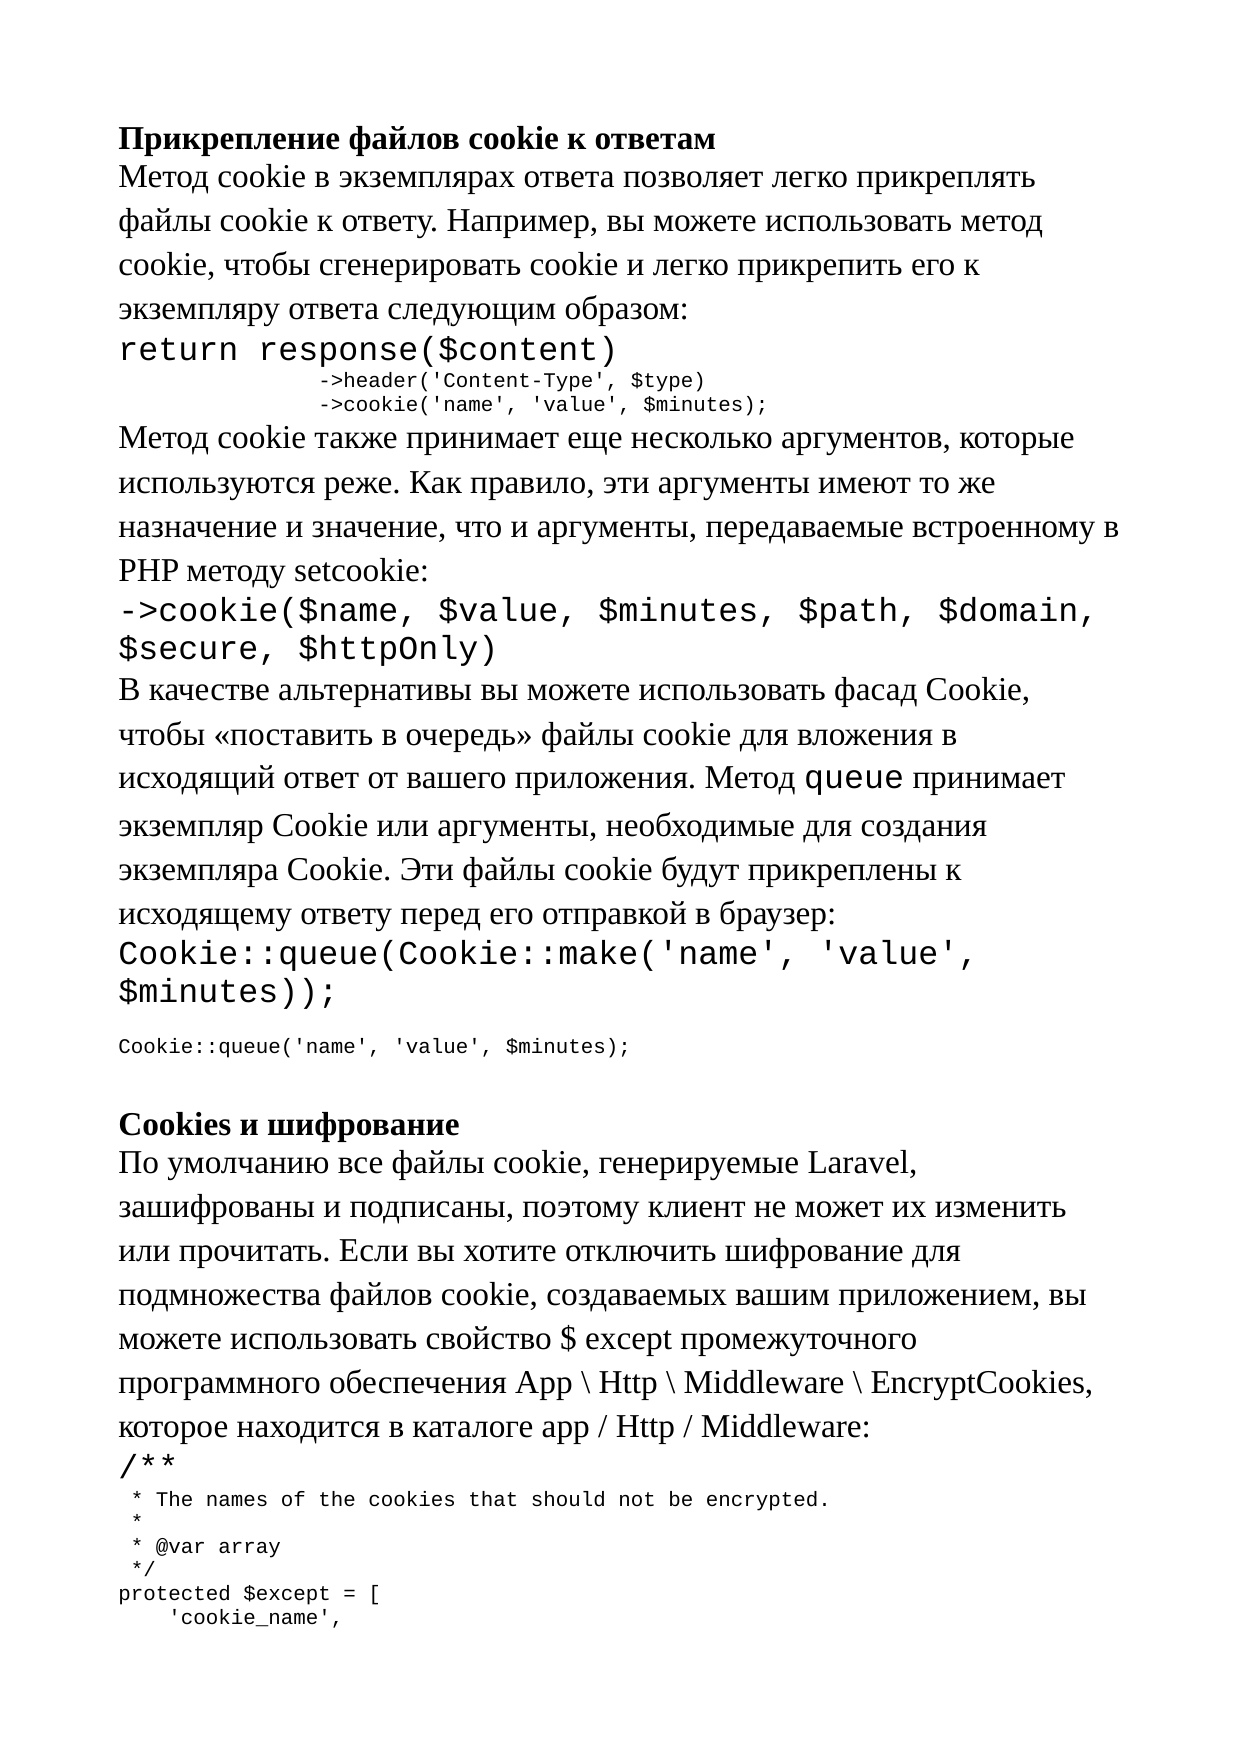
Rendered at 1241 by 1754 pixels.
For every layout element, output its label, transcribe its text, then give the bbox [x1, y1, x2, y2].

text Cookie::queue('name', 'value', $minutes); [118, 1036, 1122, 1060]
text * The names of the cookies that should not be encrypted. [118, 1488, 1122, 1512]
text Метод cookie в экземплярах ответа позволяет легко прикреплять файлы cookie к ответу. Например, вы можете использовать метод cookie, чтобы сгенерировать cookie и легко прикрепить его к экземпляру ответа следующим образом: [118, 156, 1122, 327]
text */ [118, 1559, 1122, 1583]
text /** [118, 1451, 1122, 1488]
text ->cookie('name', 'value', $minutes); [118, 394, 1122, 418]
text ->header('Content-Type', $type) [118, 371, 1122, 394]
subtitle Cookies и шифрование [118, 1104, 1122, 1142]
text 'cookie_name', [118, 1607, 1122, 1630]
text Cookie::queue(Cookie::make('name', 'value', $minutes)); [118, 937, 1122, 1013]
text В качестве альтернативы вы можете использовать фасад Cookie, чтобы «поставить в очередь» файлы cookie для вложения в исходящий ответ от вашего приложения. Метод queue принимает экземпляр Cookie или аргументы, необходимые для создания экземпляра Cookie. Эти файлы cookie будут прикреплены к исходящему ответу перед его отправкой в браузер: [118, 670, 1122, 931]
text * @var array [118, 1536, 1122, 1559]
text protected $except = [ [118, 1583, 1122, 1607]
text По умолчанию все файлы cookie, генерируемые Laravel, зашифрованы и подписаны, поэтому клиент не может их изменить или прочитать. Если вы хотите отключить шифрование для подмножества файлов cookie, создаваемых вашим приложением, вы можете использовать свойство $ except промежуточного программного обеспечения App \ Http \ Middleware \ EncryptCookies, которое находится в каталоге app / Http / Middleware: [118, 1142, 1122, 1445]
text ->cookie($name, $value, $minutes, $path, $domain, $secure, $httpOnly) [118, 594, 1122, 670]
text return response($content) [118, 333, 1122, 371]
text Метод cookie также принимает еще несколько аргументов, которые используются реже. Как правило, эти аргументы имеют то же назначение и значение, что и аргументы, передаваемые встроенному в PHP методу setcookie: [118, 418, 1122, 588]
subtitle Прикрепление файлов cookie к ответам [118, 118, 1122, 156]
text * [118, 1512, 1122, 1536]
